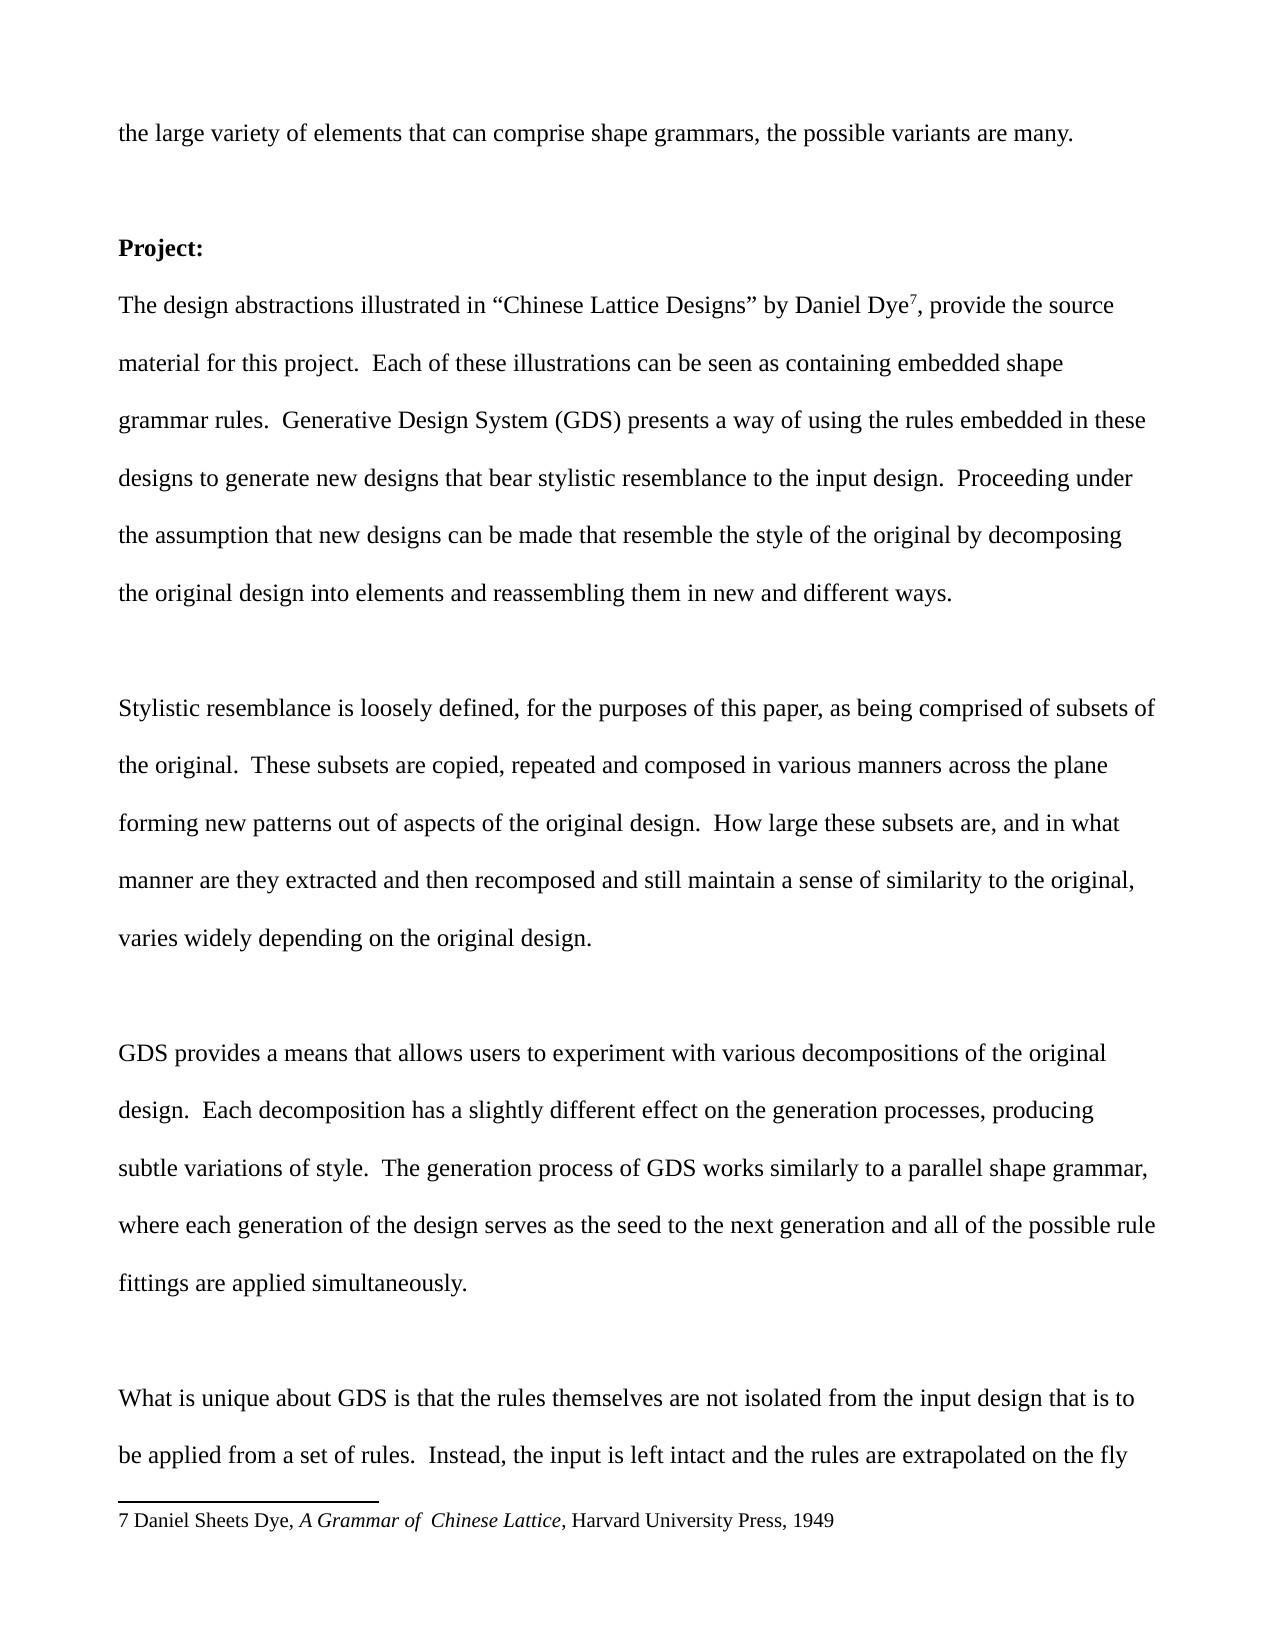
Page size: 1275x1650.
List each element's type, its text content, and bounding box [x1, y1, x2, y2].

text Daniel Sheets Dye, A Grammar of Chinese Lattice, Harvard University Press, 1949 [118, 1508, 1157, 1532]
text What is unique about GDS is that the rules themselves are not isolated from the input design that is to be applied from a set of rules. Instead, the input is left intact and the rules are extrapolated on the fly [118, 1383, 1157, 1469]
text The design abstractions illustrated in “Chinese Lattice Designs” by Daniel Dye, provide the source material for this project. Each of these illustrations can be seen as containing embedded shape grammar rules. Generative Design System (GDS) presents a way of using the rules embedded in these designs to generate new designs that bear stylistic resemblance to the input design. Proceeding under the assumption that new designs can be made that resemble the style of the original by decomposing the original design into elements and reassembling them in new and different ways. [118, 291, 1157, 607]
text the large variety of elements that can comprise shape grammars, the possible variants are many. [118, 118, 1157, 147]
text Project: [118, 233, 1157, 262]
text Stylistic resemblance is loosely defined, for the purposes of this paper, as being comprised of subsets of the original. These subsets are copied, repeated and composed in various manners across the plane forming new patterns out of aspects of the original design. How large these subsets are, and in what manner are they extracted and then recomposed and still maintain a sense of similarity to the original, varies widely depending on the original design. [118, 693, 1157, 952]
text GDS provides a means that allows users to experiment with various decompositions of the original design. Each decomposition has a slightly different effect on the generation processes, producing subtle variations of style. The generation process of GDS works similarly to a parallel shape grammar, where each generation of the design serves as the seed to the next generation and all of the possible rule fittings are applied simultaneously. [118, 1038, 1157, 1297]
